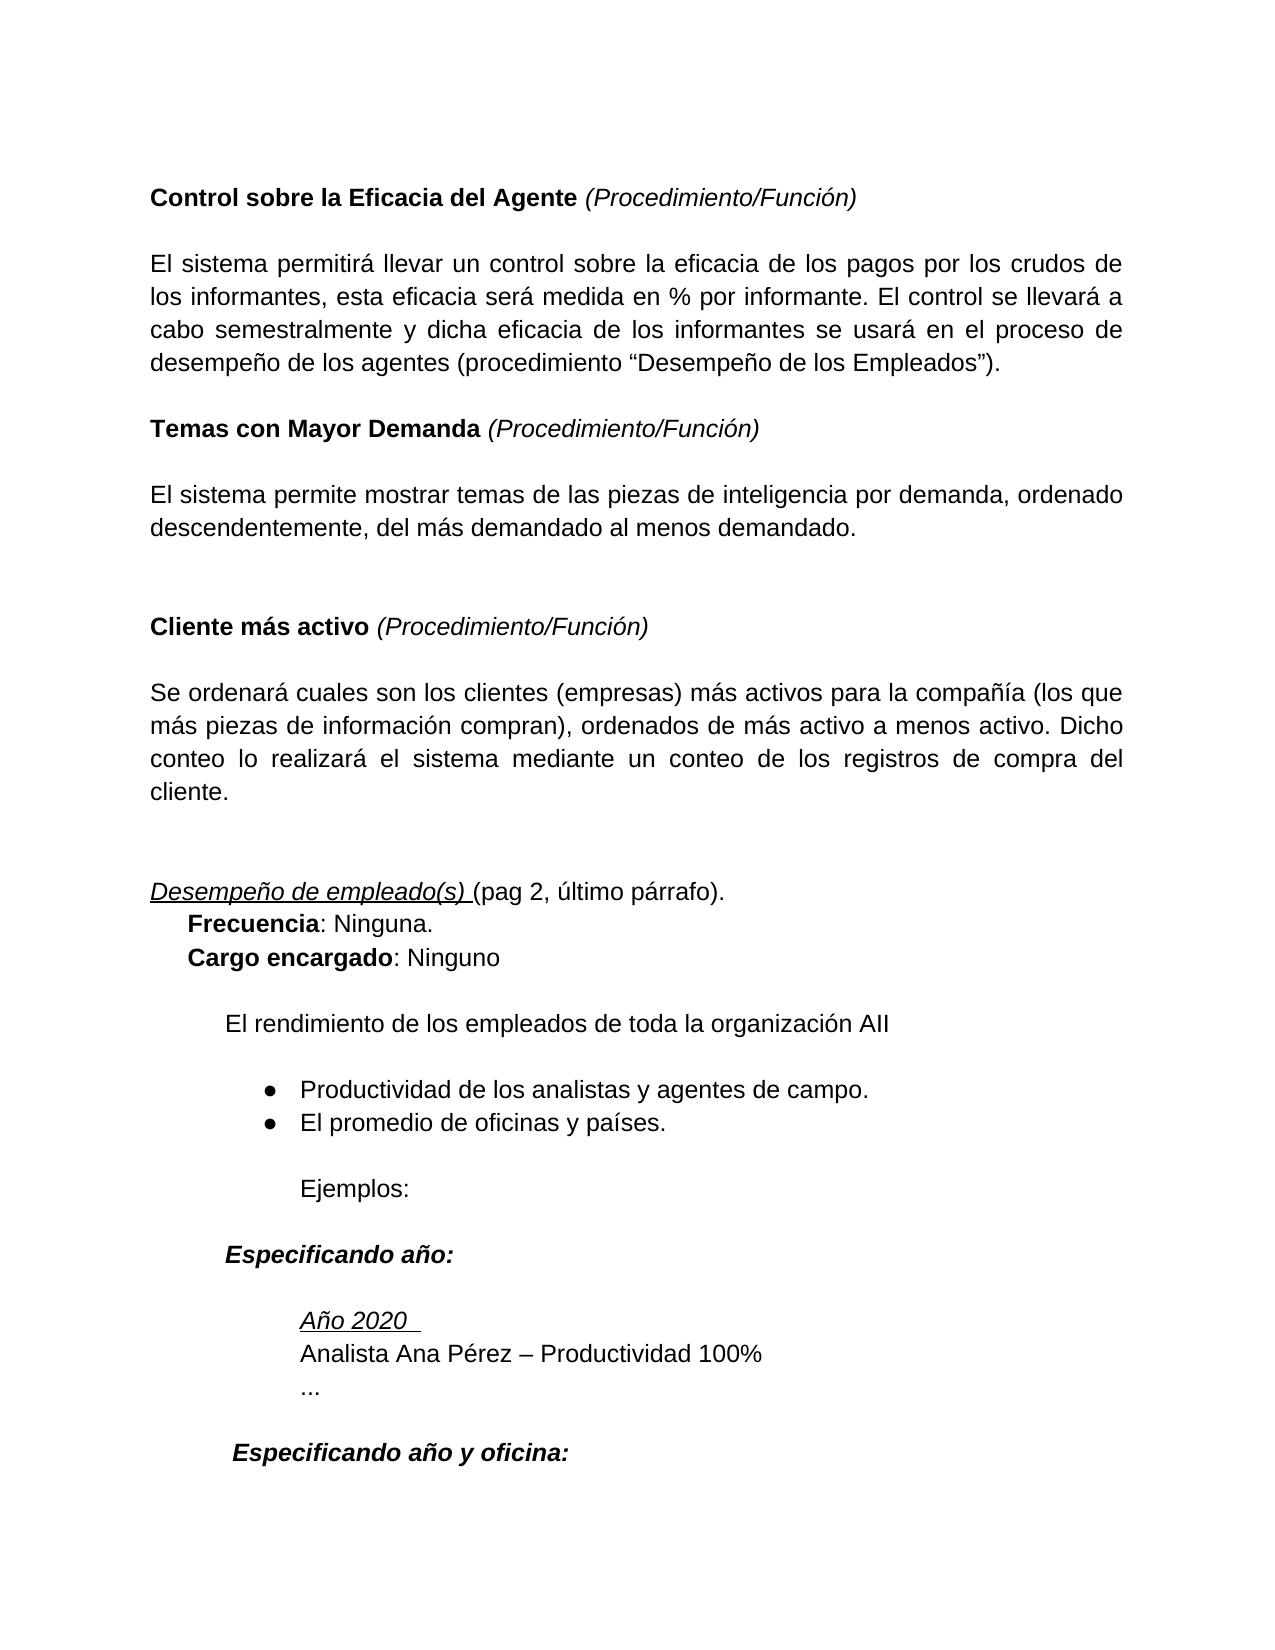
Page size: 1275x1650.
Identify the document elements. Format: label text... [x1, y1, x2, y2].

text El sistema permite mostrar temas de las piezas de inteligencia por demanda, ordenado descendentemente, del más demandado al menos demandado. [150, 480, 1125, 542]
text Especificando año y oficina: [150, 1438, 1125, 1467]
text Control sobre la Eficacia del Agente (Procedimiento/Función) [150, 183, 1125, 212]
text Analista Ana Pérez – Productividad 100% [225, 1339, 1125, 1367]
list Desempeño de empleado(s) (pag 2, último párrafo). [150, 876, 1125, 905]
text Temas con Mayor Demanda (Procedimiento/Función) [150, 414, 1125, 443]
list Productividad de los analistas y agentes de campo. [262, 1074, 1125, 1103]
text Frecuencia: Ninguna. [187, 909, 1125, 938]
text El sistema permitirá llevar un control sobre la eficacia de los pagos por los crudos de los informantes, esta eficacia será medida en % por informante. El control se llevará a cabo semestralmente y dicha eficacia de los informantes se usará en el proceso de desempeño de los agentes (procedimiento “Desempeño de los Empleados”). [150, 249, 1125, 377]
text Cargo encargado: Ninguno [187, 942, 1125, 971]
text Especificando año: [150, 1240, 1125, 1268]
text Año 2020 [225, 1306, 1125, 1334]
text ... [225, 1372, 1125, 1401]
list El promedio de oficinas y países. [262, 1108, 1125, 1136]
text Cliente más activo (Procedimiento/Función) [150, 612, 1125, 641]
text Se ordenará cuales son los clientes (empresas) más activos para la compañía (los que más piezas de información compran), ordenados de más activo a menos activo. Dicho conteo lo realizará el sistema mediante un conteo de los registros de compra del cliente. [150, 678, 1125, 806]
text El rendimiento de los empleados de toda la organización AII [187, 1008, 1125, 1037]
text Ejemplos: [300, 1174, 1125, 1202]
